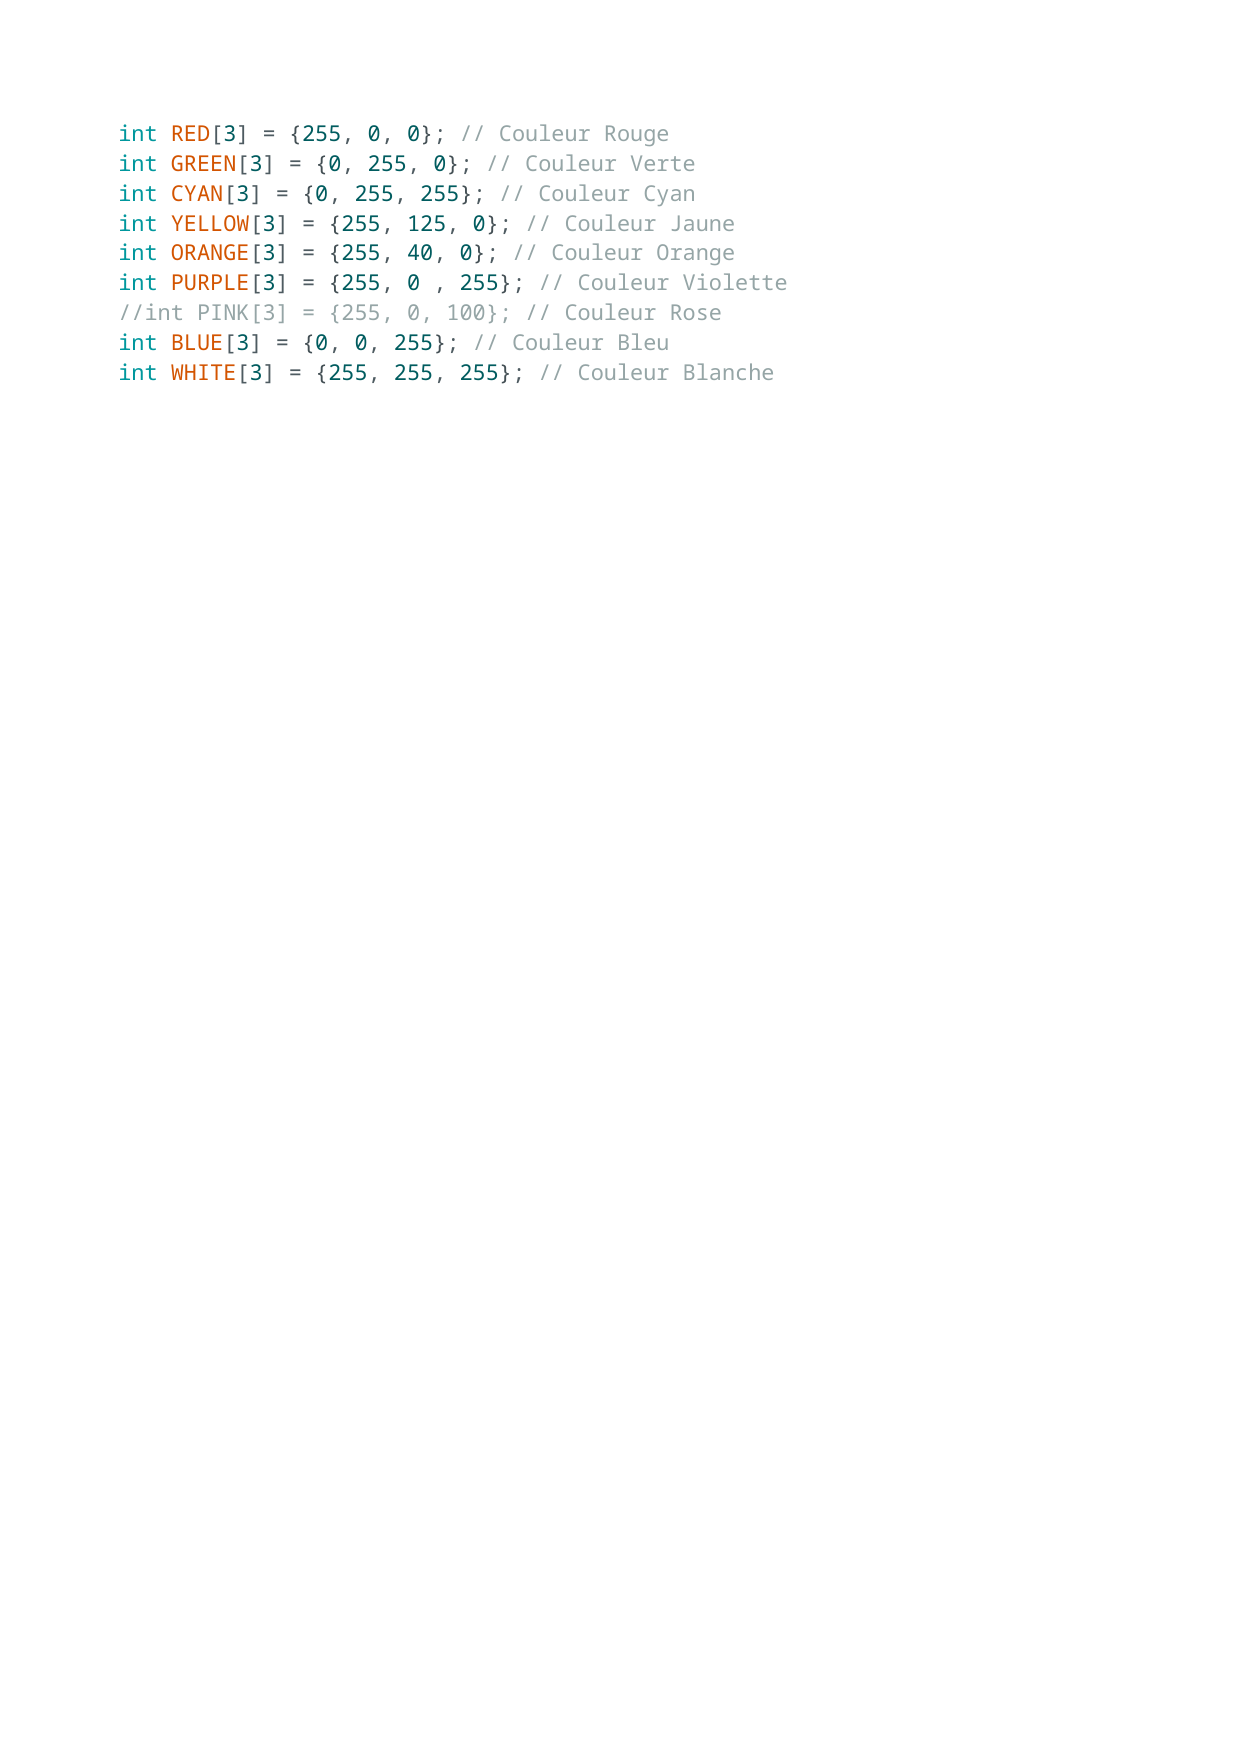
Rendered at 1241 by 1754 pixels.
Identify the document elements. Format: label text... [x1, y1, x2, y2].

text int WHITE[3] = {255, 255, 255}; // Couleur Blanche [118, 356, 1122, 386]
text int ORANGE[3] = {255, 40, 0}; // Couleur Orange [118, 237, 1122, 267]
text int YELLOW[3] = {255, 125, 0}; // Couleur Jaune [118, 207, 1122, 237]
text int CYAN[3] = {0, 255, 255}; // Couleur Cyan [118, 178, 1122, 207]
text int BLUE[3] = {0, 0, 255}; // Couleur Bleu [118, 327, 1122, 356]
text //int PINK[3] = {255, 0, 100}; // Couleur Rose [118, 297, 1122, 327]
text int RED[3] = {255, 0, 0}; // Couleur Rouge [118, 118, 1122, 148]
text int GREEN[3] = {0, 255, 0}; // Couleur Verte [118, 148, 1122, 178]
text int PURPLE[3] = {255, 0 , 255}; // Couleur Violette [118, 267, 1122, 297]
